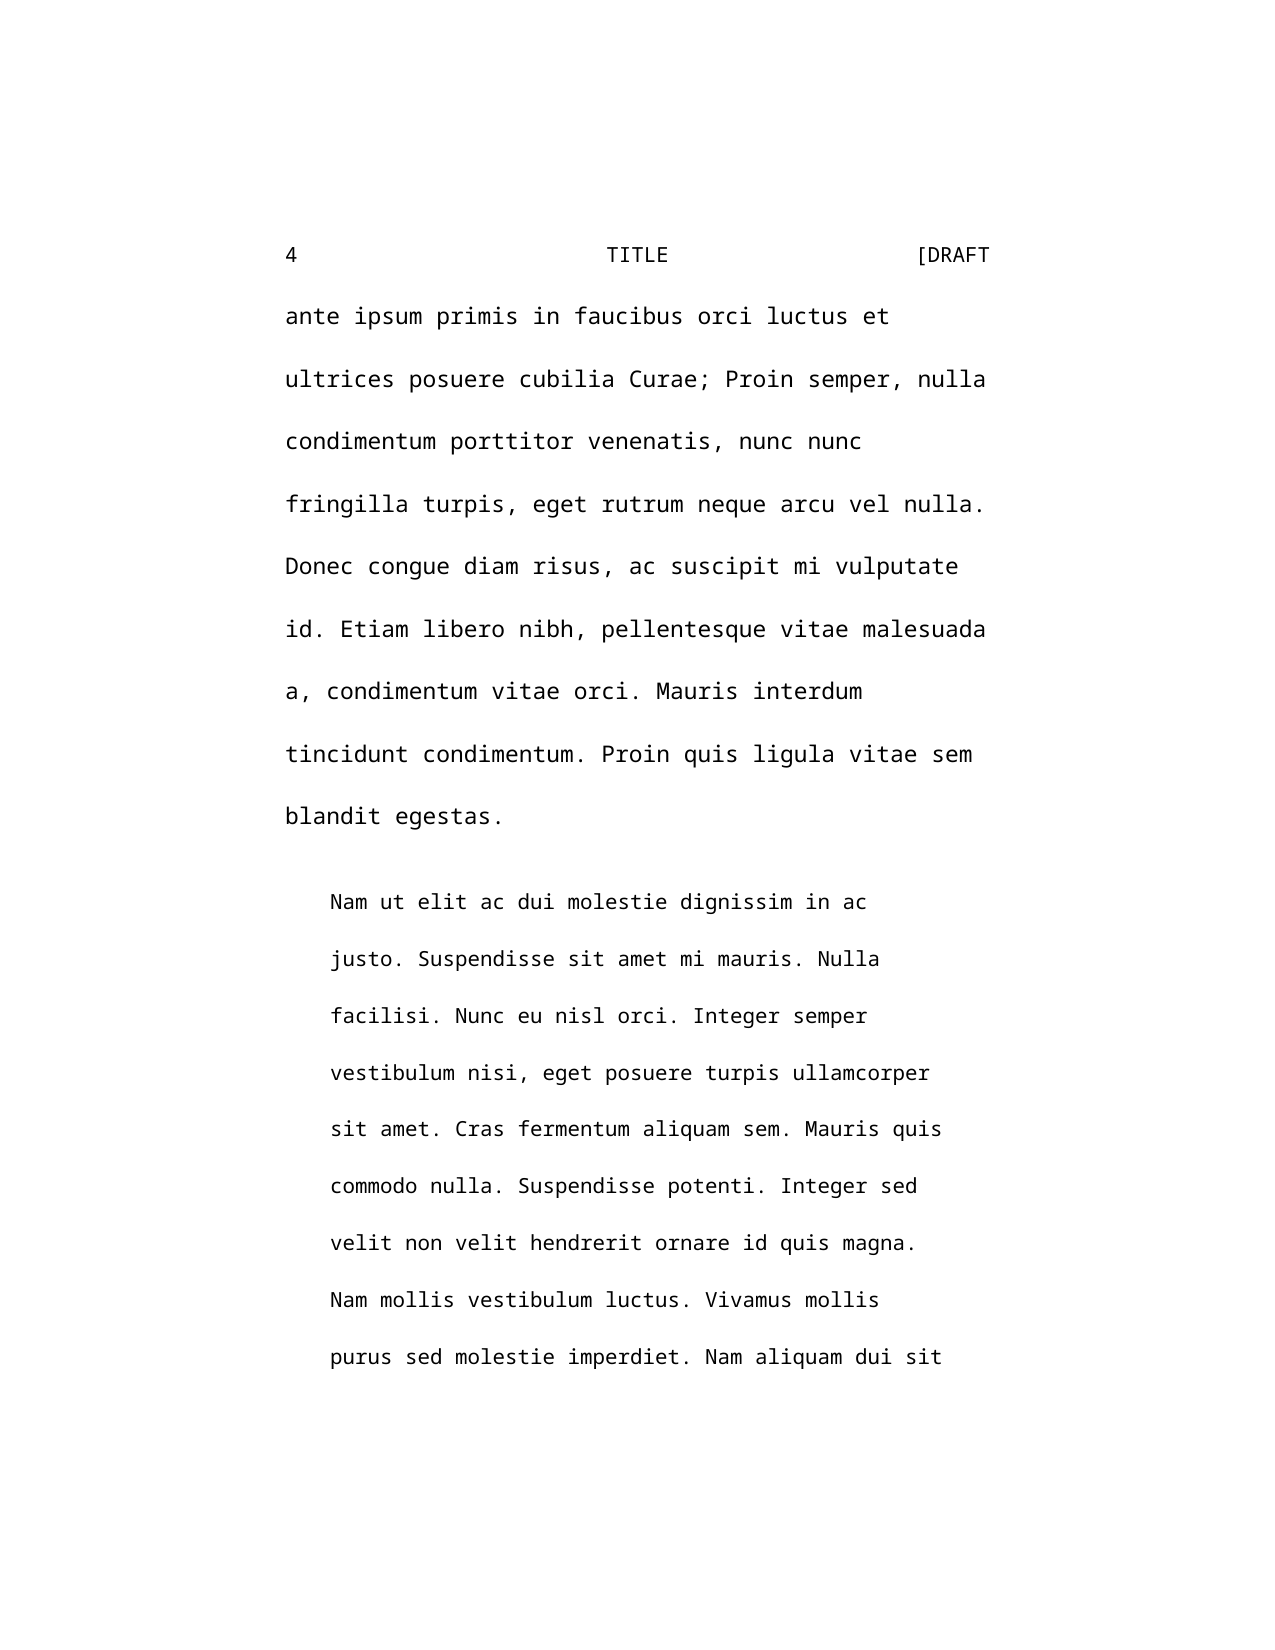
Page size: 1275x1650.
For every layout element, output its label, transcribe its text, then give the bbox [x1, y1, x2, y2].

text Nam ut elit ac dui molestie dignissim in ac justo. Suspendisse sit amet mi mauris. Nulla facilisi. Nunc eu nisl orci. Integer semper vestibulum nisi, eget posuere turpis ullamcorper sit amet. Cras fermentum aliquam sem. Mauris quis commodo nulla. Suspendisse potenti. Integer sed velit non velit hendrerit ornare id quis magna. Nam mollis vestibulum luctus. Vivamus mollis purus sed molestie imperdiet. Nam aliquam dui sit [330, 887, 945, 1370]
text ante ipsum primis in faucibus orci luctus et ultrices posuere cubilia Curae; Proin semper, nulla condimentum porttitor venenatis, nunc nunc fringilla turpis, eget rutrum neque arcu vel nulla. Donec congue diam risus, ac suscipit mi vulputate id. Etiam libero nibh, pellentesque vitae malesuada a, condimentum vitae orci. Mauris interdum tincidunt condimentum. Proin quis ligula vitae sem blandit egestas. [285, 300, 990, 831]
